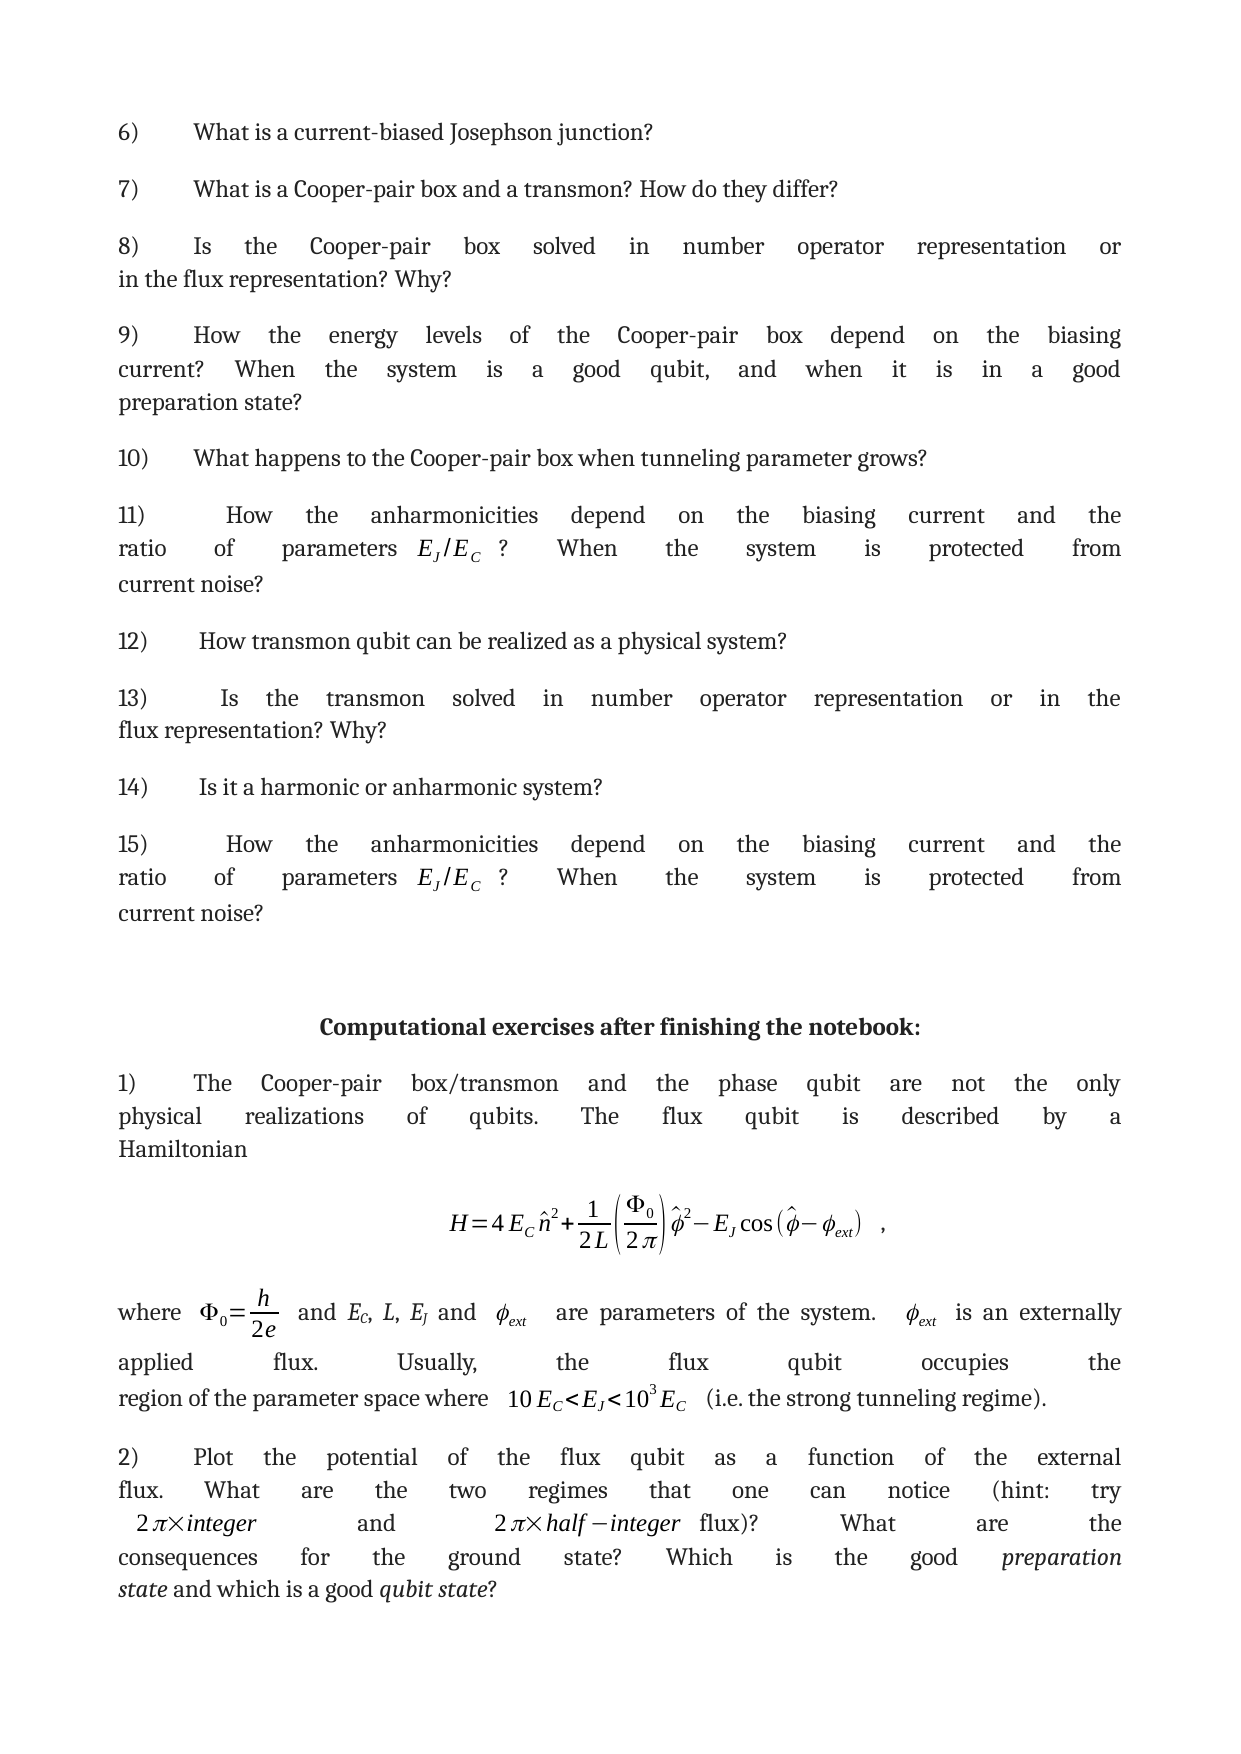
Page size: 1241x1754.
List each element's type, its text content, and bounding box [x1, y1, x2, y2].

list What is a current-biased Josephson junction? [118, 118, 1122, 147]
list How the anharmonicities depend on the biasing current and the ratio of parameters? When the system is protected from current noise? [118, 830, 1122, 928]
list Is it a harmonic or anharmonic system? [118, 773, 1122, 802]
list What is a Cooper-pair box and a transmon? How do they differ? [118, 175, 1122, 204]
list Computational exercises after finishing the notebook: [118, 1012, 1122, 1041]
list , [146, 1192, 1122, 1256]
list Plot the potential of the flux qubit as a function of the external flux. What are the two regimes that one can notice (hint: try and flux)? What are the consequences for the ground state? Which is the good preparation state and which is a good qubit state? [118, 1443, 1122, 1604]
list How the anharmonicities depend on the biasing current and the ratio of parameters? When the system is protected from current noise? [118, 501, 1122, 599]
list How transmon qubit can be realized as a physical system? [118, 627, 1122, 655]
list How the energy levels of the Cooper-pair box depend on the biasing current? When the system is a good qubit, and when it is in a good preparation state? [118, 321, 1122, 416]
list What happens to the Cooper-pair box when tunneling parameter grows? [118, 444, 1122, 473]
list whereand EC, L, EJ and are parameters of the system. is an externally applied flux. Usually, the flux qubit occupies the region of the parameter space where(i.e. the strong tunneling regime). [118, 1284, 1122, 1415]
list The Cooper-pair box/transmon and the phase qubit are not the only physical realizations of qubits. The flux qubit is described by a Hamiltonian [118, 1069, 1122, 1164]
list Is the transmon solved in number operator representation or in the flux representation? Why? [118, 683, 1122, 745]
list Is the Cooper-pair box solved in number operator representation or in the flux representation? Why? [118, 232, 1122, 293]
